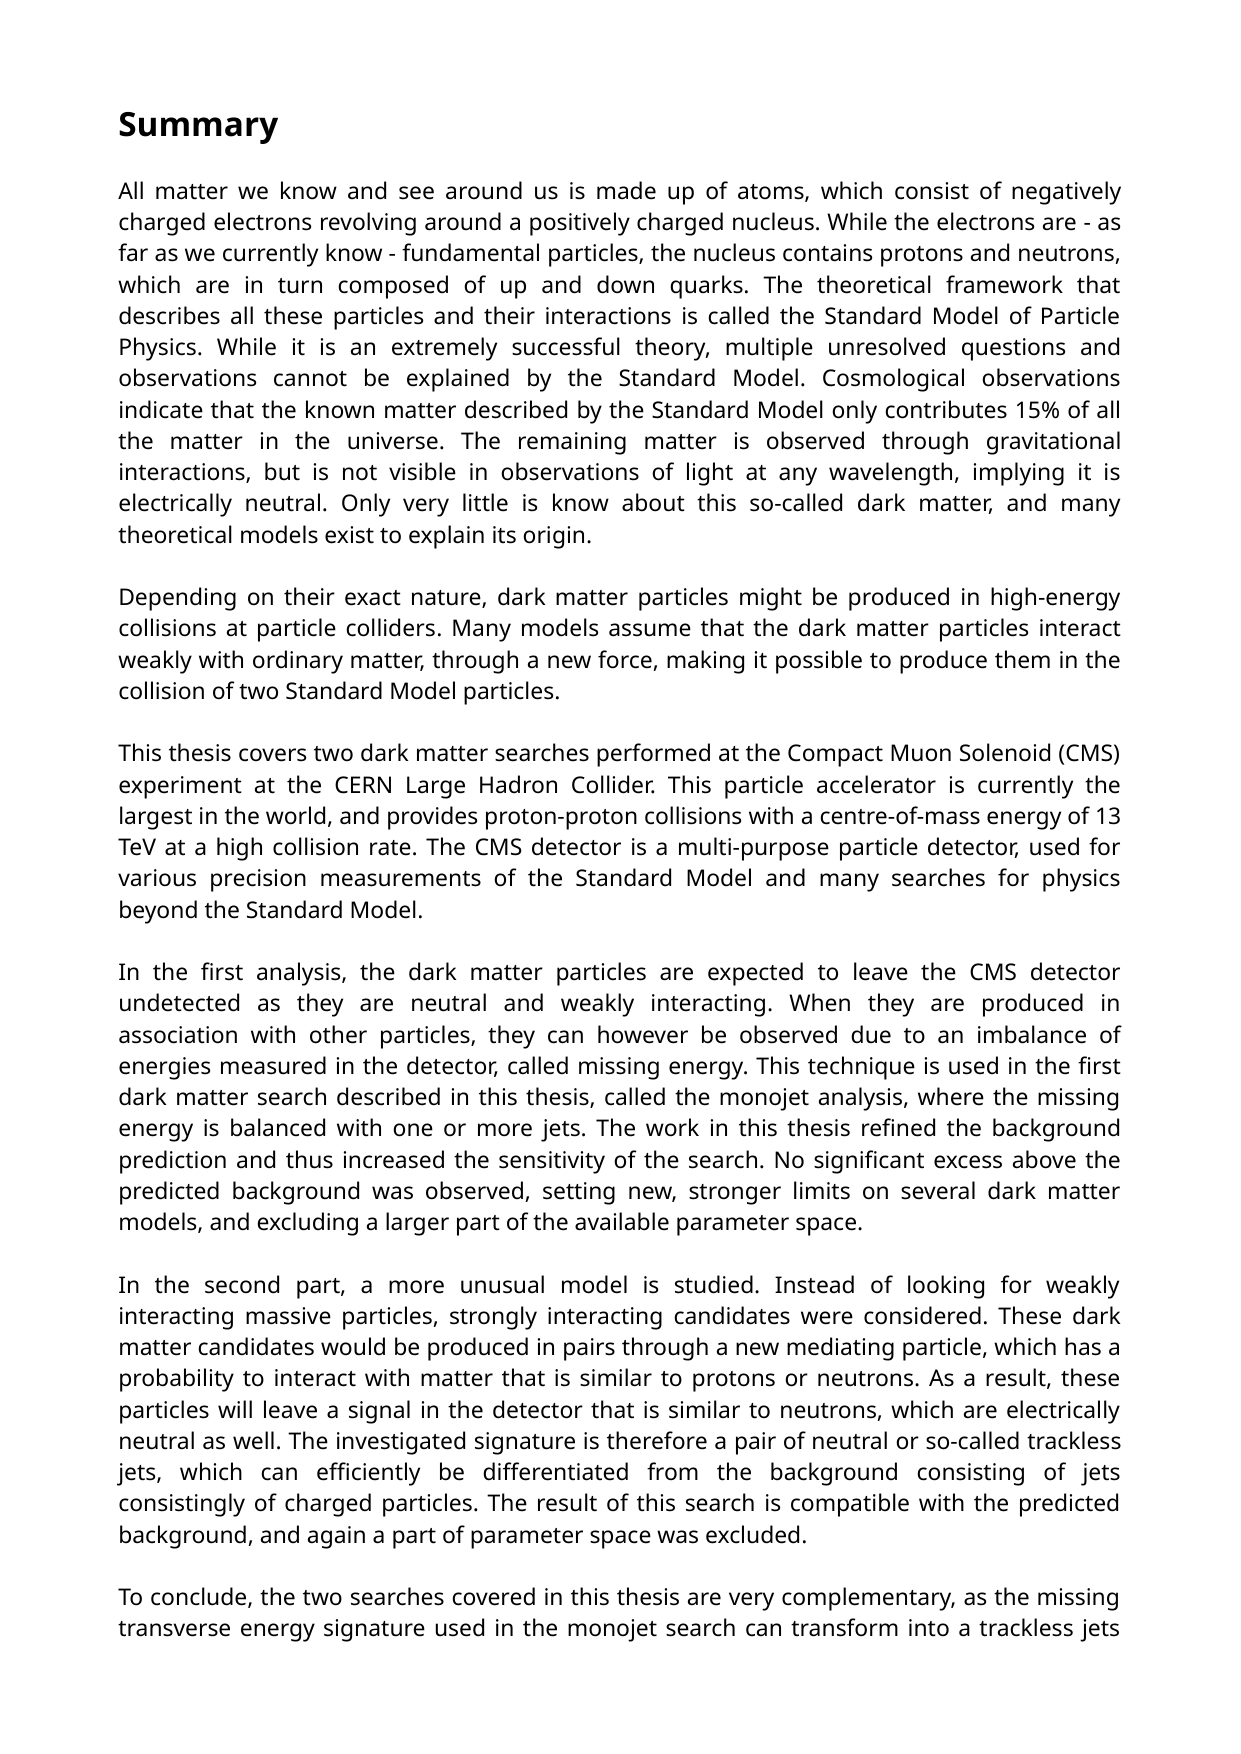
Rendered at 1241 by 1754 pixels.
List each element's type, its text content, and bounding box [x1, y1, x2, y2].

text To conclude, the two searches covered in this thesis are very complementary, as the missing transverse energy signature used in the monojet search can transform into a trackless jets [118, 1581, 1122, 1643]
text Depending on their exact nature, dark matter particles might be produced in high-energy collisions at particle colliders. Many models assume that the dark matter particles interact weakly with ordinary matter, through a new force, making it possible to produce them in the collision of two Standard Model particles. [118, 581, 1122, 706]
text This thesis covers two dark matter searches performed at the Compact Muon Solenoid (CMS) experiment at the CERN Large Hadron Collider. This particle accelerator is currently the largest in the world, and provides proton-proton collisions with a centre-of-mass energy of 13 TeV at a high collision rate. The CMS detector is a multi-purpose particle detector, used for various precision measurements of the Standard Model and many searches for physics beyond the Standard Model. [118, 737, 1122, 925]
text All matter we know and see around us is made up of atoms, which consist of negatively charged electrons revolving around a positively charged nucleus. While the electrons are - as far as we currently know - fundamental particles, the nucleus contains protons and neutrons, which are in turn composed of up and down quarks. The theoretical framework that describes all these particles and their interactions is called the Standard Model of Particle Physics. While it is an extremely successful theory, multiple unresolved questions and observations cannot be explained by the Standard Model. Cosmological observations indicate that the known matter described by the Standard Model only contributes 15% of all the matter in the universe. The remaining matter is observed through gravitational interactions, but is not visible in observations of light at any wavelength, implying it is electrically neutral. Only very little is know about this so-called dark matter, and many theoretical models exist to explain its origin. [118, 175, 1122, 550]
text In the first analysis, the dark matter particles are expected to leave the CMS detector undetected as they are neutral and weakly interacting. When they are produced in association with other particles, they can however be observed due to an imbalance of energies measured in the detector, called missing energy. This technique is used in the first dark matter search described in this thesis, called the monojet analysis, where the missing energy is balanced with one or more jets. The work in this thesis refined the background prediction and thus increased the sensitivity of the search. No significant excess above the predicted background was observed, setting new, stronger limits on several dark matter models, and excluding a larger part of the available parameter space. [118, 956, 1122, 1237]
text Summary [118, 101, 1122, 146]
text In the second part, a more unusual model is studied. Instead of looking for weakly interacting massive particles, strongly interacting candidates were considered. These dark matter candidates would be produced in pairs through a new mediating particle, which has a probability to interact with matter that is similar to protons or neutrons. As a result, these particles will leave a signal in the detector that is similar to neutrons, which are electrically neutral as well. The investigated signature is therefore a pair of neutral or so-called trackless jets, which can efficiently be differentiated from the background consisting of jets consistingly of charged particles. The result of this search is compatible with the predicted background, and again a part of parameter space was excluded. [118, 1268, 1122, 1550]
